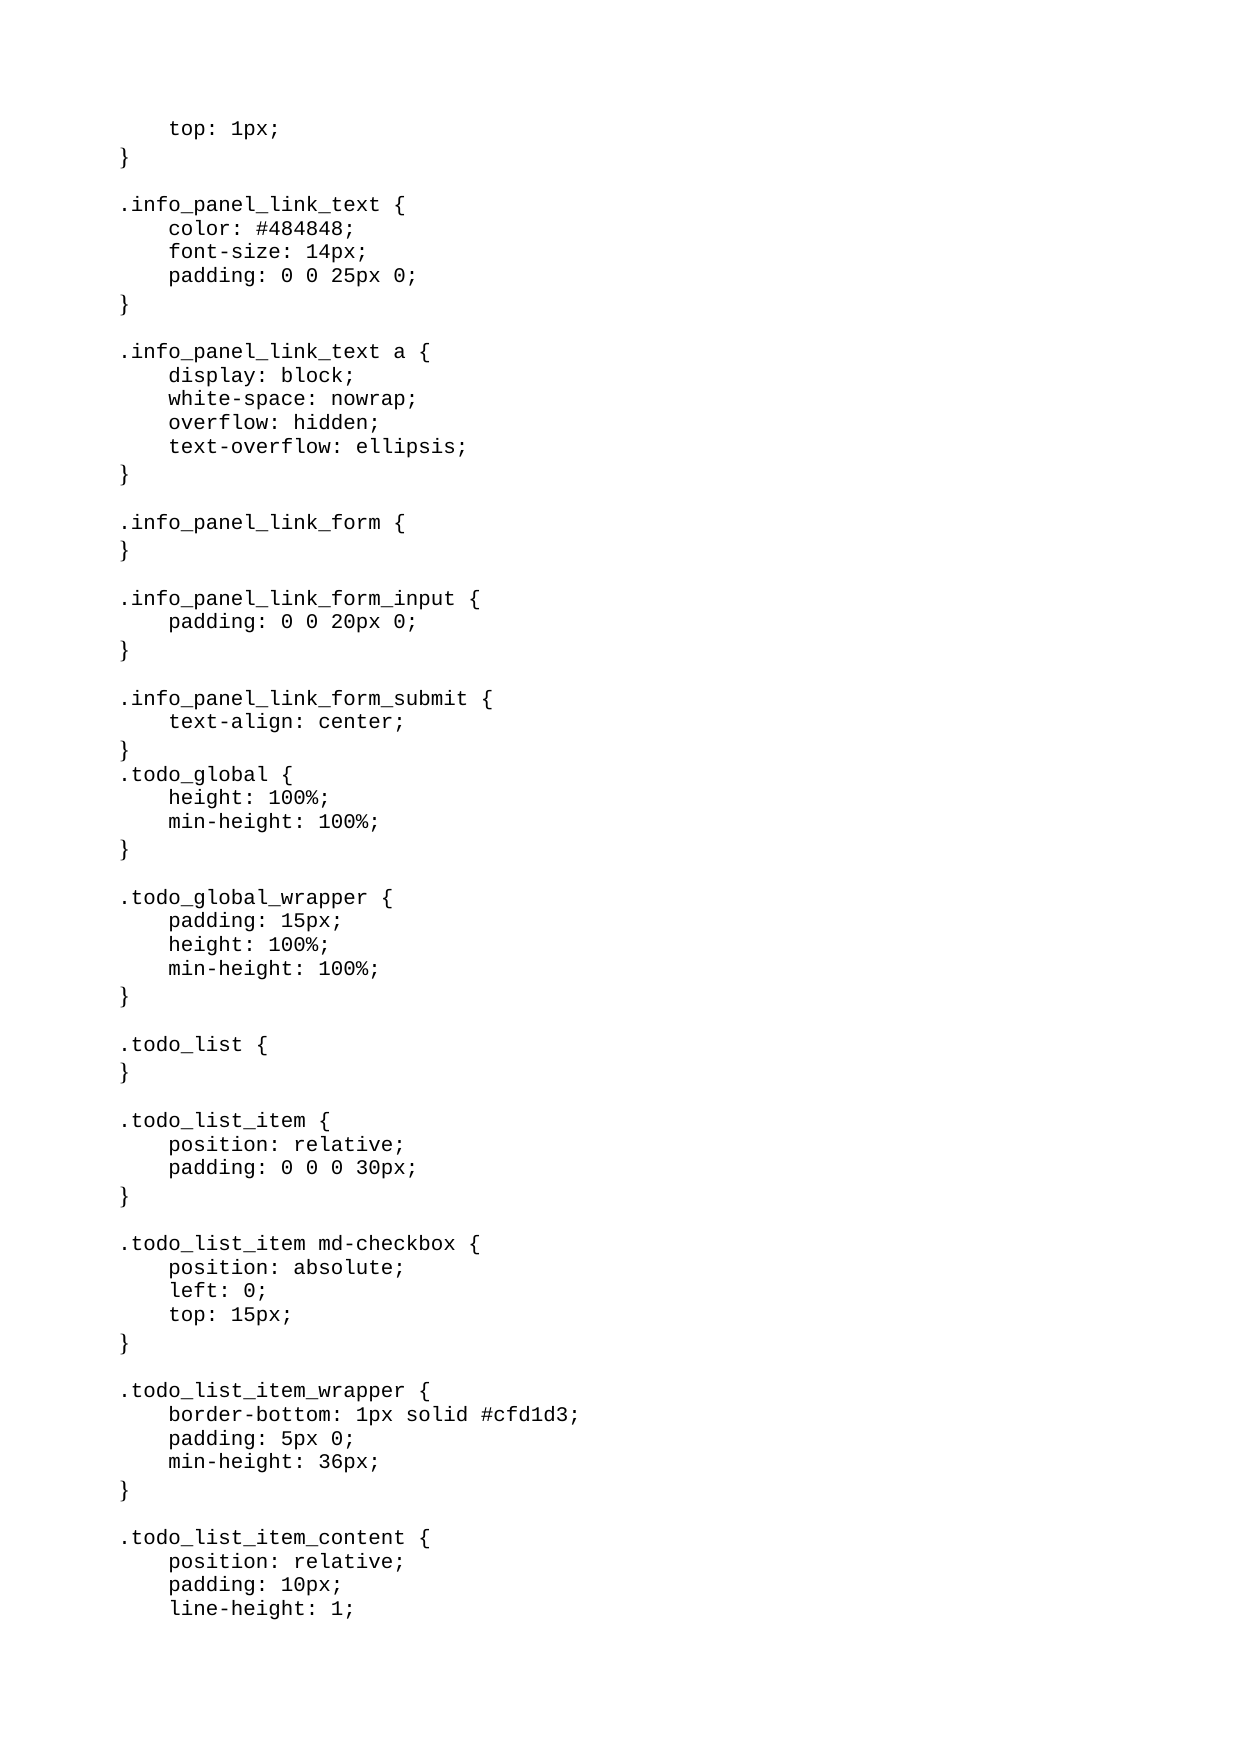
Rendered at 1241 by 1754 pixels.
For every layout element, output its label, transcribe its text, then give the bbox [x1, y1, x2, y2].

text } [118, 834, 1122, 863]
text white-space: nowrap; [118, 388, 1122, 412]
text .info_panel_link_form { [118, 512, 1122, 535]
text } [118, 1181, 1122, 1209]
text position: relative; [118, 1133, 1122, 1157]
text top: 15px; [118, 1304, 1122, 1328]
text .todo_list { [118, 1034, 1122, 1057]
text padding: 0 0 20px 0; [118, 611, 1122, 635]
text overflow: hidden; [118, 412, 1122, 436]
text } [118, 142, 1122, 171]
text .todo_list_item { [118, 1110, 1122, 1133]
text .todo_list_item md-checkbox { [118, 1233, 1122, 1257]
text .todo_list_item_content { [118, 1527, 1122, 1551]
text color: #484848; [118, 218, 1122, 241]
text } [118, 635, 1122, 664]
text .todo_global_wrapper { [118, 887, 1122, 911]
text height: 100%; [118, 934, 1122, 958]
text } [118, 735, 1122, 763]
text .info_panel_link_text { [118, 194, 1122, 218]
text padding: 15px; [118, 911, 1122, 934]
text } [118, 981, 1122, 1010]
text left: 0; [118, 1281, 1122, 1304]
text top: 1px; [118, 118, 1122, 142]
text padding: 10px; [118, 1574, 1122, 1598]
text text-align: center; [118, 711, 1122, 735]
text .info_panel_link_text a { [118, 341, 1122, 365]
text display: block; [118, 365, 1122, 388]
text border-bottom: 1px solid #cfd1d3; [118, 1404, 1122, 1427]
text position: absolute; [118, 1257, 1122, 1281]
text min-height: 36px; [118, 1451, 1122, 1475]
text padding: 0 0 25px 0; [118, 265, 1122, 289]
text position: relative; [118, 1551, 1122, 1574]
text min-height: 100%; [118, 811, 1122, 834]
text text-overflow: ellipsis; [118, 436, 1122, 459]
text .todo_list_item_wrapper { [118, 1380, 1122, 1404]
text } [118, 535, 1122, 564]
text } [118, 459, 1122, 488]
text } [118, 1328, 1122, 1357]
text } [118, 1057, 1122, 1086]
text min-height: 100%; [118, 958, 1122, 981]
text .info_panel_link_form_input { [118, 588, 1122, 611]
text padding: 0 0 0 30px; [118, 1157, 1122, 1181]
text } [118, 1475, 1122, 1503]
text .todo_global { [118, 763, 1122, 787]
text .info_panel_link_form_submit { [118, 687, 1122, 711]
text } [118, 289, 1122, 317]
text padding: 5px 0; [118, 1427, 1122, 1451]
text font-size: 14px; [118, 241, 1122, 265]
text line-height: 1; [118, 1598, 1122, 1622]
text height: 100%; [118, 787, 1122, 811]
